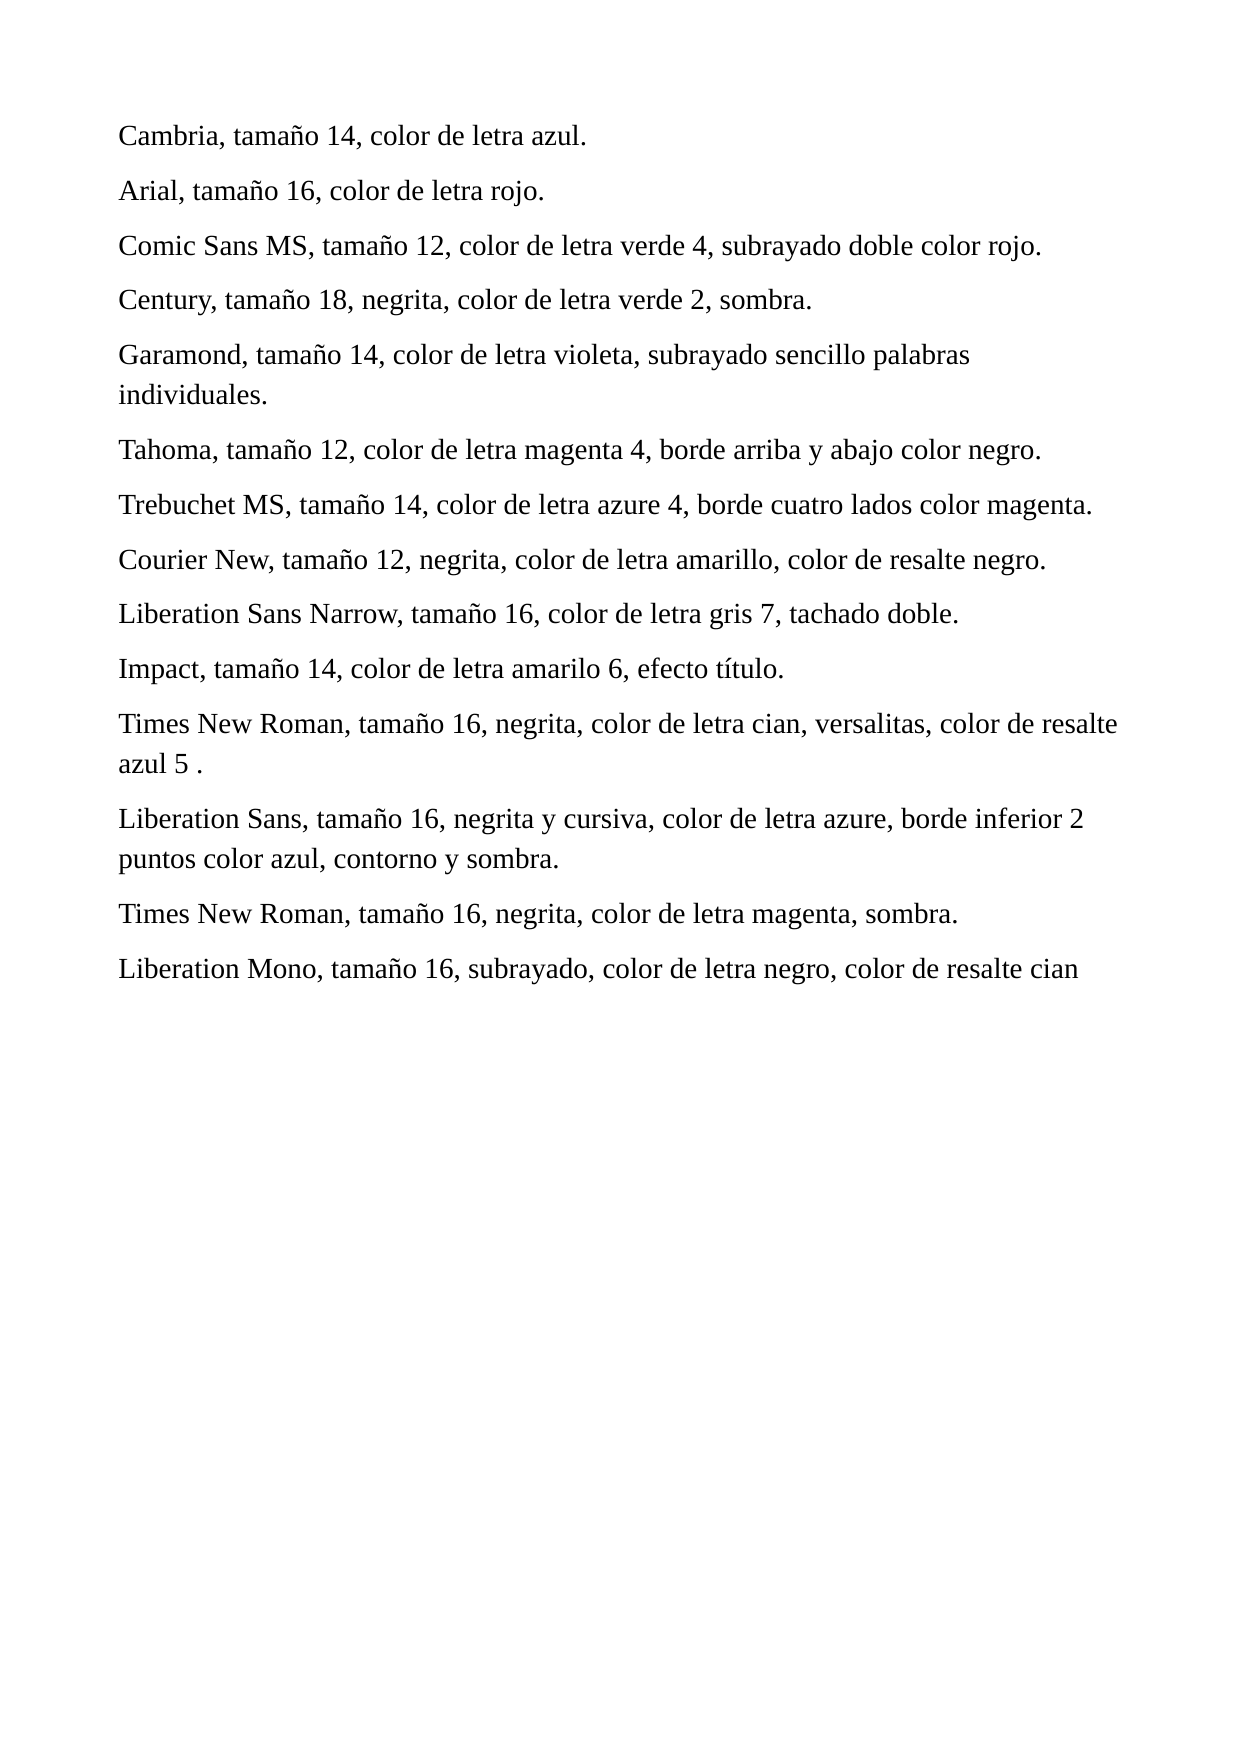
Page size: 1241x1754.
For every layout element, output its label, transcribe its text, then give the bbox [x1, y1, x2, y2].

text Liberation Sans, tamaño 16, negrita y cursiva, color de letra azure, borde inferior 2 puntos color azul, contorno y sombra. [118, 801, 1122, 875]
text Trebuchet MS, tamaño 14, color de letra azure 4, borde cuatro lados color magenta. [118, 487, 1122, 521]
text Courier New, tamaño 12, negrita, color de letra amarillo, color de resalte negro. [118, 542, 1122, 575]
text Arial, tamaño 16, color de letra rojo. [118, 173, 1122, 206]
text Garamond, tamaño 14, color de letra violeta, subrayado sencillo palabras individuales. [118, 337, 1122, 411]
text Comic Sans MS, tamaño 12, color de letra verde 4, subrayado doble color rojo. [118, 228, 1122, 261]
text Times New Roman, tamaño 16, negrita, color de letra cian, versalitas, color de resalte azul 5 . [118, 706, 1122, 780]
text Times New Roman, tamaño 16, negrita, color de letra magenta, sombra. [118, 896, 1122, 930]
text Liberation Sans Narrow, tamaño 16, color de letra gris 7, tachado doble. [118, 597, 1122, 630]
text Impact, tamaño 14, color de letra amarilo 6, efecto título. [118, 651, 1122, 685]
text Tahoma, tamaño 12, color de letra magenta 4, borde arriba y abajo color negro. [118, 432, 1122, 466]
text Century, tamaño 18, negrita, color de letra verde 2, sombra. [118, 282, 1122, 316]
text Cambria, tamaño 14, color de letra azul. [118, 118, 1122, 152]
text Liberation Mono, tamaño 16, subrayado, color de letra negro, color de resalte cian [118, 951, 1122, 984]
